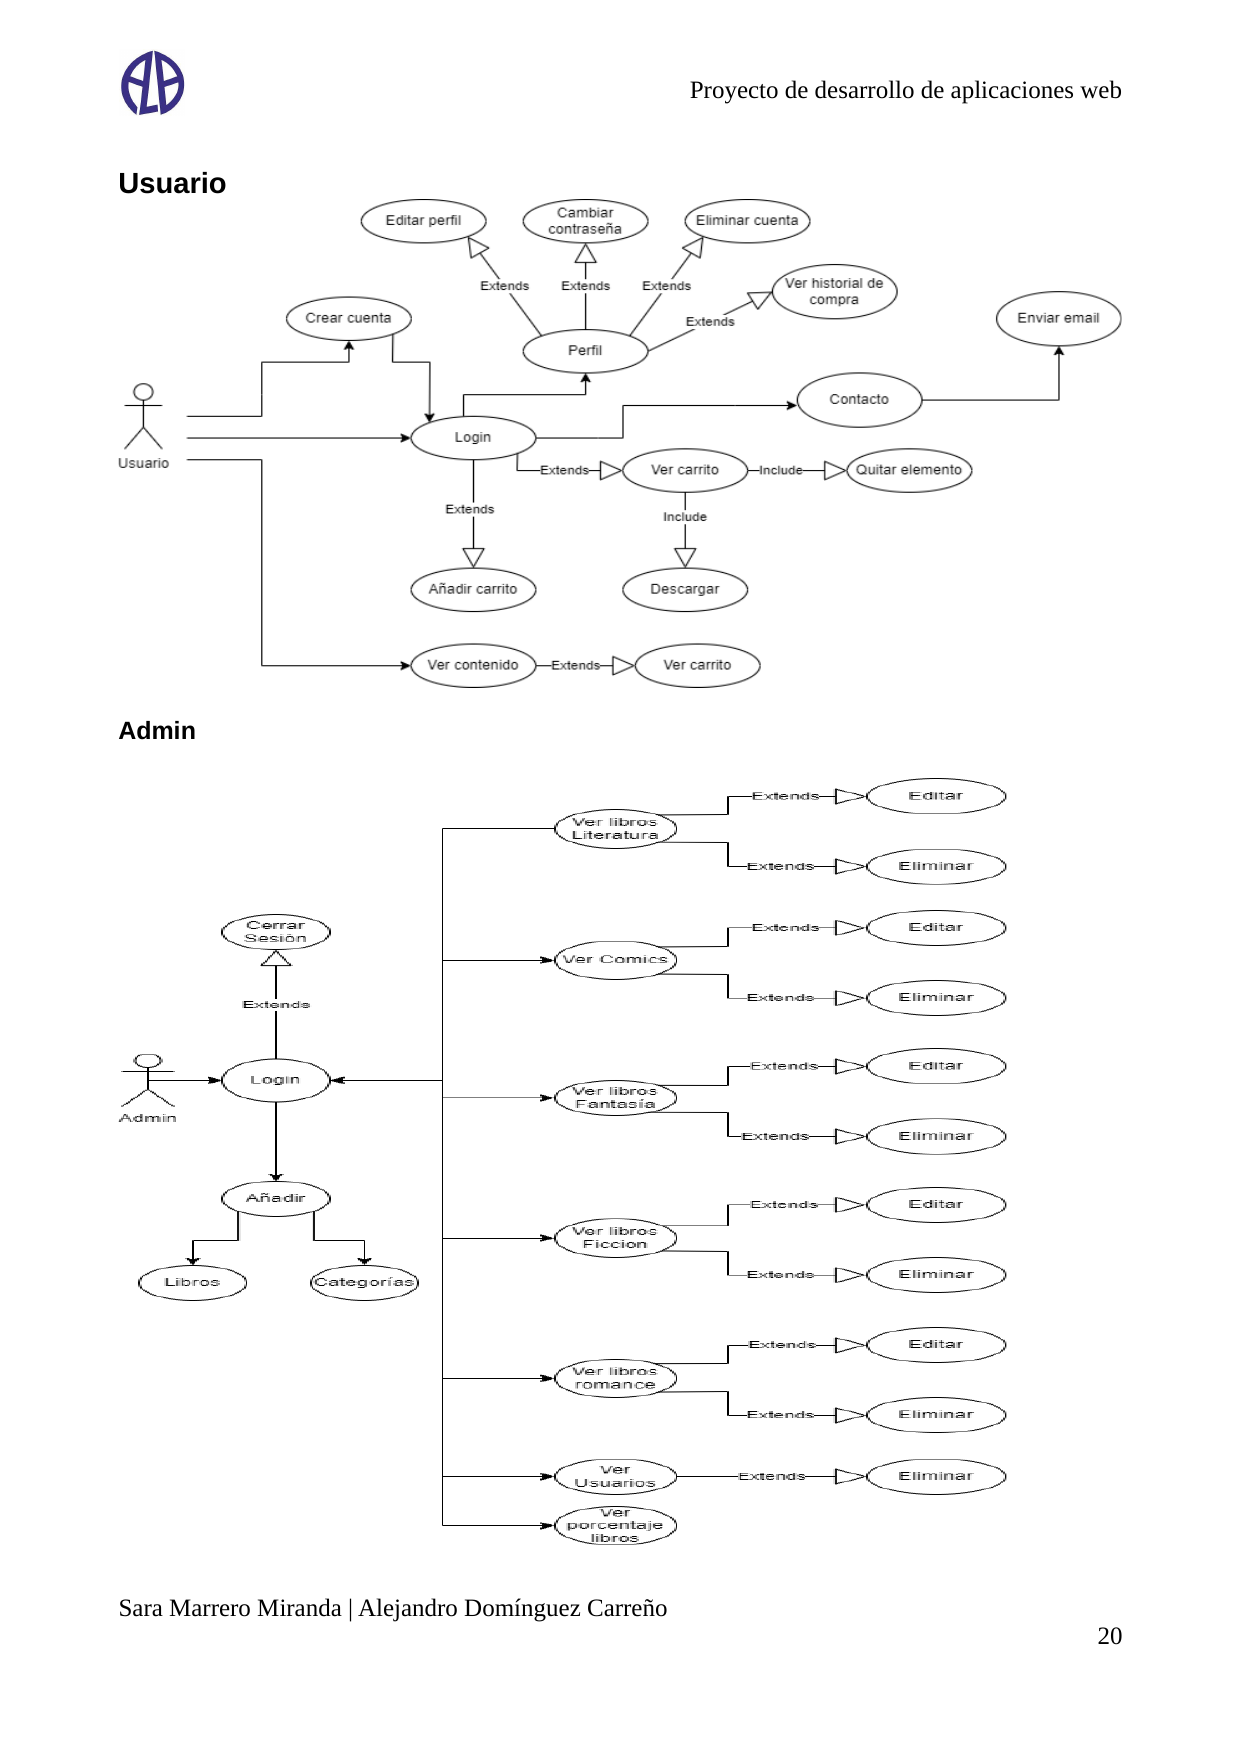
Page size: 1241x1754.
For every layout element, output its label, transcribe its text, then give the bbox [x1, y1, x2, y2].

picture [118, 778, 1007, 1545]
picture [119, 49, 186, 116]
text Admin [118, 716, 1122, 745]
subtitle Usuario [118, 166, 1122, 199]
picture [118, 199, 1122, 688]
